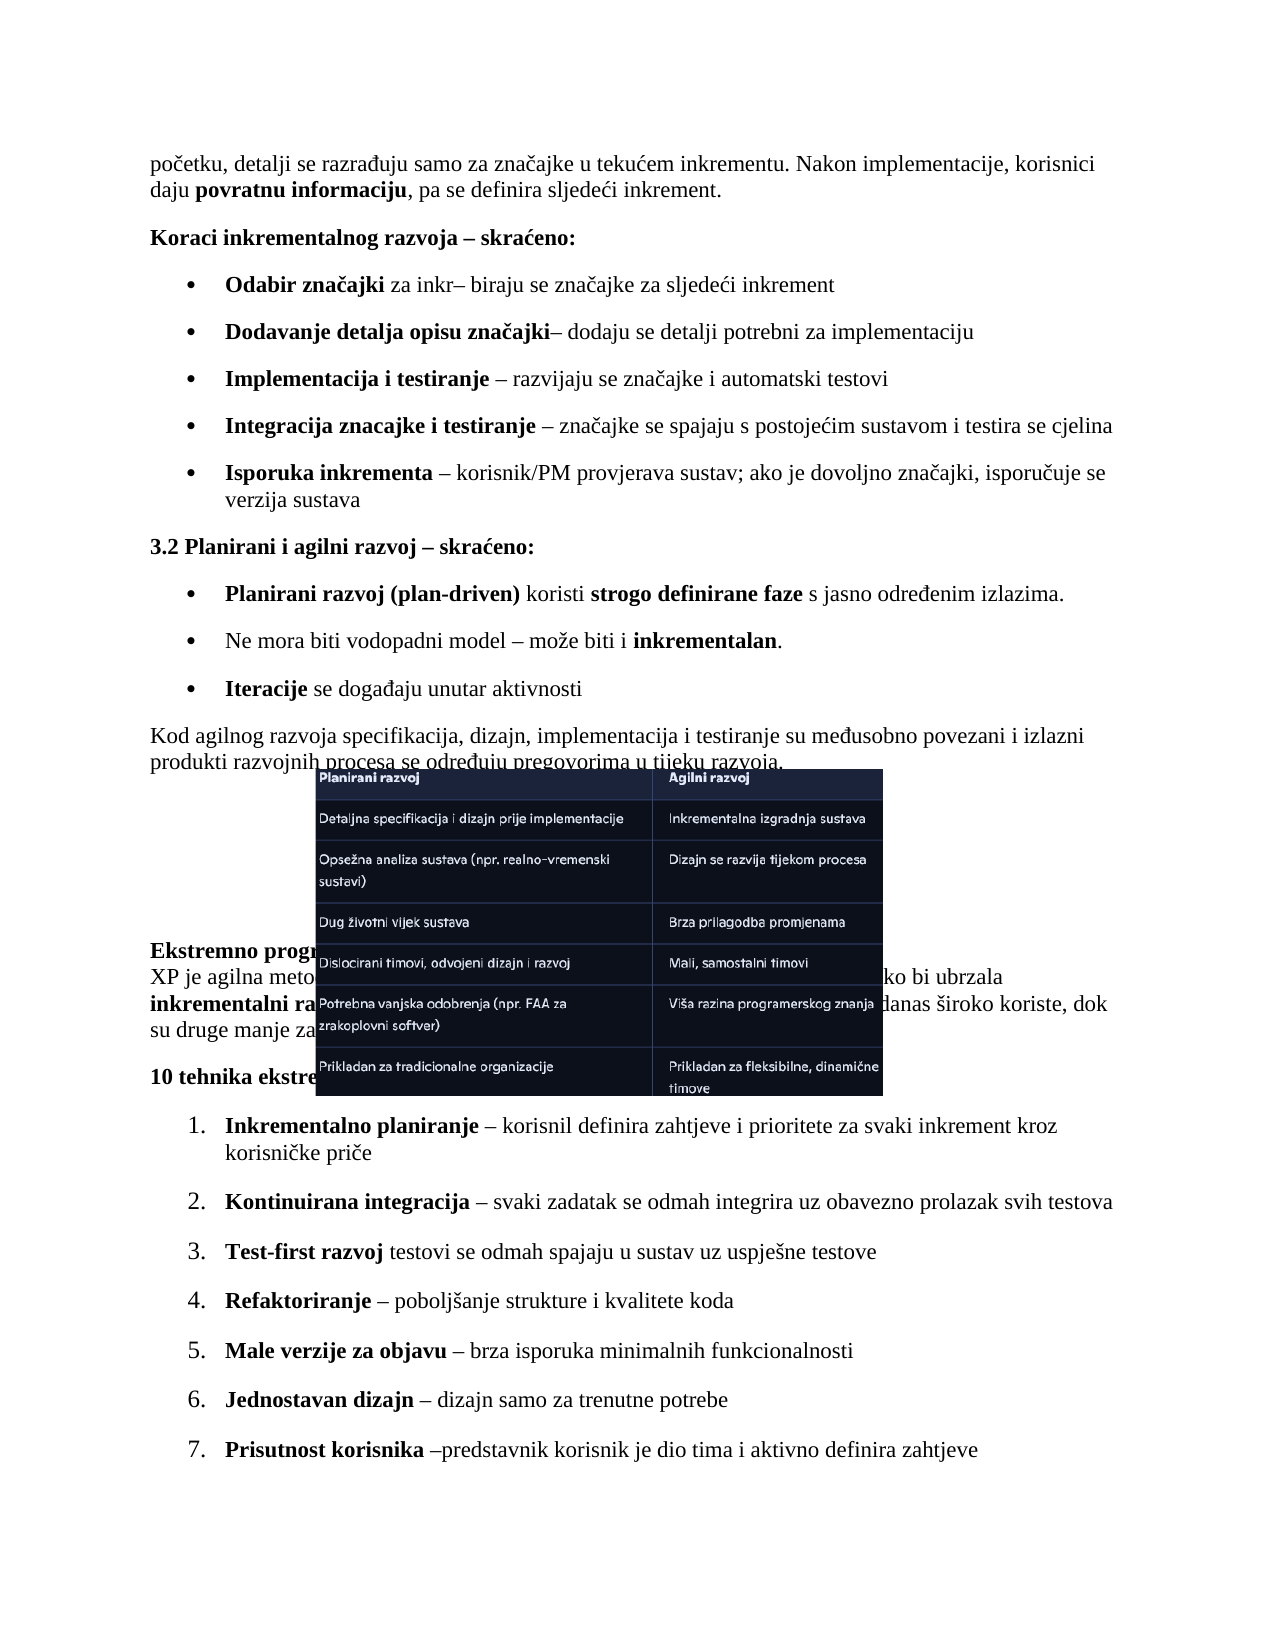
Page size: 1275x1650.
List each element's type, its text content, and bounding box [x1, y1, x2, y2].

list Implementacija i testiranje – razvijaju se značajke i automatski testovi [187, 365, 1125, 391]
text 10 tehnika ekstremnog programiranja (XP) – skraćeno: [883, 1063, 1125, 1089]
list Male verzije za objavu – brza isporuka minimalnih funkcionalnosti [187, 1335, 1125, 1364]
list Dodavanje detalja opisu značajki– dodaju se detalji potrebni za implementaciju [187, 318, 1125, 344]
list Isporuka inkrementa – korisnik/PM provjerava sustav; ako je dovoljno značajki, isporučuje se verzija sustava [187, 459, 1125, 512]
list Ne mora biti vodopadni model – može biti i inkrementalan. [187, 627, 1125, 654]
list Odabir značajki za inkr– biraju se značajke za sljedeći inkrement [187, 271, 1125, 297]
list Iteracije se događaju unutar aktivnosti [187, 674, 1125, 701]
list Kontinuirana integracija – svaki zadatak se odmah integrira uz obavezno prolazak svih testova [187, 1186, 1125, 1215]
list Integracija znacajke i testiranje – značajke se spajaju s postojećim sustavom i testira se cjelina [187, 412, 1125, 439]
text Ekstremno programiranje (XP) – skraćeno: XP je agilna metoda koja maksimalno primjenjuje dobre razvojne prakse kako bi ubrzala inkrementalni razvoj. Temelji se na 10 razvojnih tehnika, od kojih se neke i danas široko koriste, dok su druge manje zastupljene. [883, 937, 1125, 1042]
text 3.2 Planirani i agilni razvoj – skraćeno: [150, 533, 1125, 559]
text Ekstremno programiranje (XP) – skraćeno: XP je agilna metoda koja maksimalno primjenjuje dobre razvojne prakse kako bi ubrzala inkrementalni razvoj. Temelji se na 10 razvojnih tehnika, od kojih se neke i danas široko koriste, dok su druge manje zastupljene. [150, 937, 315, 1042]
list Refaktoriranje – poboljšanje strukture i kvalitete koda [187, 1285, 1125, 1314]
list Jednostavan dizajn – dizajn samo za trenutne potrebe [187, 1384, 1125, 1413]
list Inkrementalno planiranje – korisnil definira zahtjeve i prioritete za svaki inkrement kroz korisničke priče [187, 1110, 1125, 1165]
text 10 tehnika ekstremnog programiranja (XP) – skraćeno: [150, 1063, 315, 1089]
list Planirani razvoj (plan-driven) koristi strogo definirane faze s jasno određenim izlazima. [187, 580, 1125, 607]
text Kod agilnog razvoja specifikacija, dizajn, implementacija i testiranje su međusobno povezani i izlazni produkti razvojnih procesa se određuju pregovorima u tijeku razvoja. [150, 722, 1125, 774]
list Test-first razvoj testovi se odmah spajaju u sustav uz uspješne testove [187, 1236, 1125, 1264]
text Koraci inkrementalnog razvoja – skraćeno: [150, 223, 1125, 250]
text početku, detalji se razrađuju samo za značajke u tekućem inkrementu. Nakon implementacije, korisnici daju povratnu informaciju, pa se definira sljedeći inkrement. [150, 150, 1125, 203]
list Prisutnost korisnika –predstavnik korisnik je dio tima i aktivno definira zahtjeve [187, 1434, 1125, 1463]
